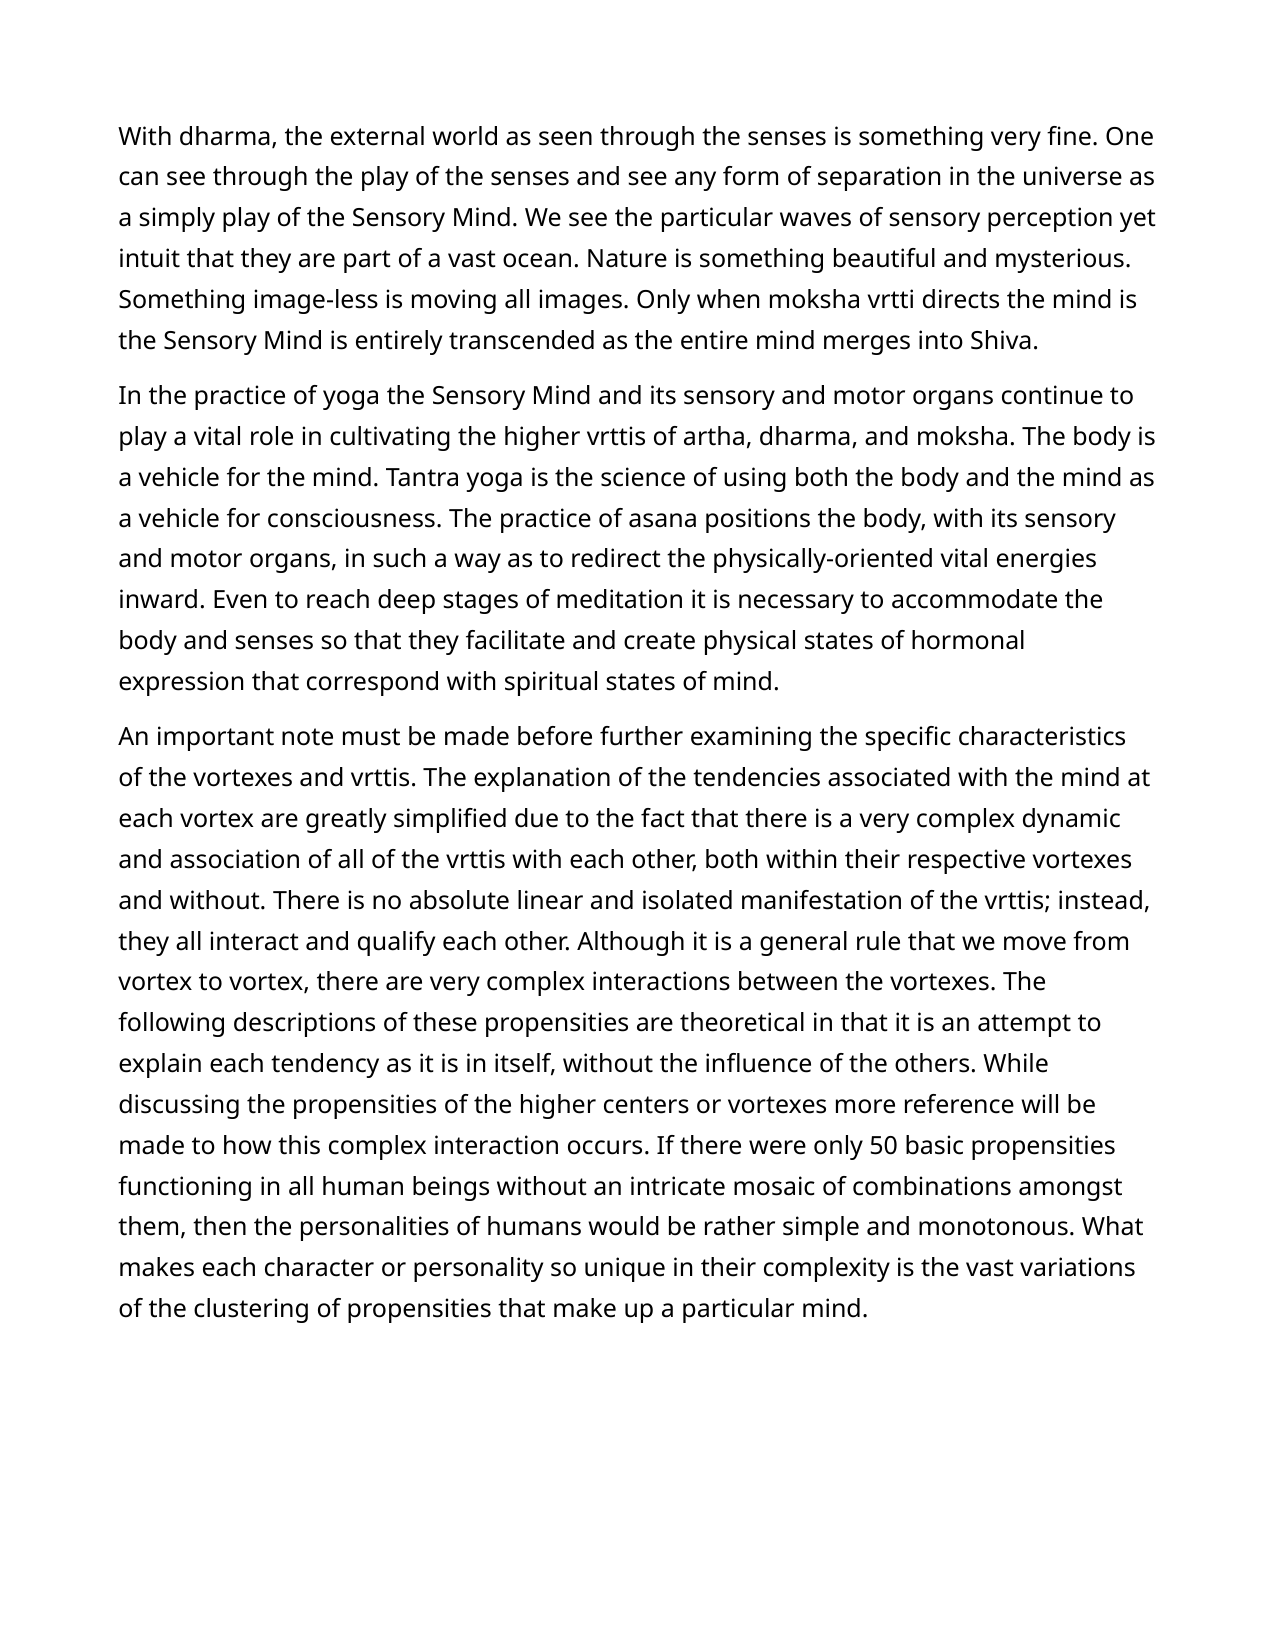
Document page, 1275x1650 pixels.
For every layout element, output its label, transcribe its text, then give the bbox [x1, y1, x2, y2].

text An important note must be made before further examining the specific characteristics of the vortexes and vrttis. The explanation of the tendencies associated with the mind at each vortex are greatly simplified due to the fact that there is a very complex dynamic and association of all of the vrttis with each other, both within their respective vortexes and without. There is no absolute linear and isolated manifestation of the vrttis; instead, they all interact and qualify each other. Although it is a general rule that we move from vortex to vortex, there are very complex interactions between the vortexes. The following descriptions of these propensities are theoretical in that it is an attempt to explain each tendency as it is in itself, without the influence of the others. While discussing the propensities of the higher centers or vortexes more reference will be made to how this complex interaction occurs. If there were only 50 basic propensities functioning in all human beings without an intricate mosaic of combinations amongst them, then the personalities of humans would be rather simple and monotonous. What makes each character or personality so unique in their complexity is the vast variations of the clustering of propensities that make up a particular mind. [118, 719, 1157, 1325]
text In the practice of yoga the Sensory Mind and its sensory and motor organs continue to play a vital role in cultivating the higher vrttis of artha, dharma, and moksha. The body is a vehicle for the mind. Tantra yoga is the science of using both the body and the mind as a vehicle for consciousness. The practice of asana positions the body, with its sensory and motor organs, in such a way as to redirect the physically-oriented vital energies inward. Even to reach deep stages of meditation it is necessary to accommodate the body and senses so that they facilitate and create physical states of hormonal expression that correspond with spiritual states of mind. [118, 378, 1157, 698]
text With dharma, the external world as seen through the senses is something very fine. One can see through the play of the senses and see any form of separation in the universe as a simply play of the Sensory Mind. We see the particular waves of sensory perception yet intuit that they are part of a vast ocean. Nature is something beautiful and mysterious. Something image-less is moving all images. Only when moksha vrtti directs the mind is the Sensory Mind is entirely transcended as the entire mind merges into Shiva. [118, 118, 1157, 356]
